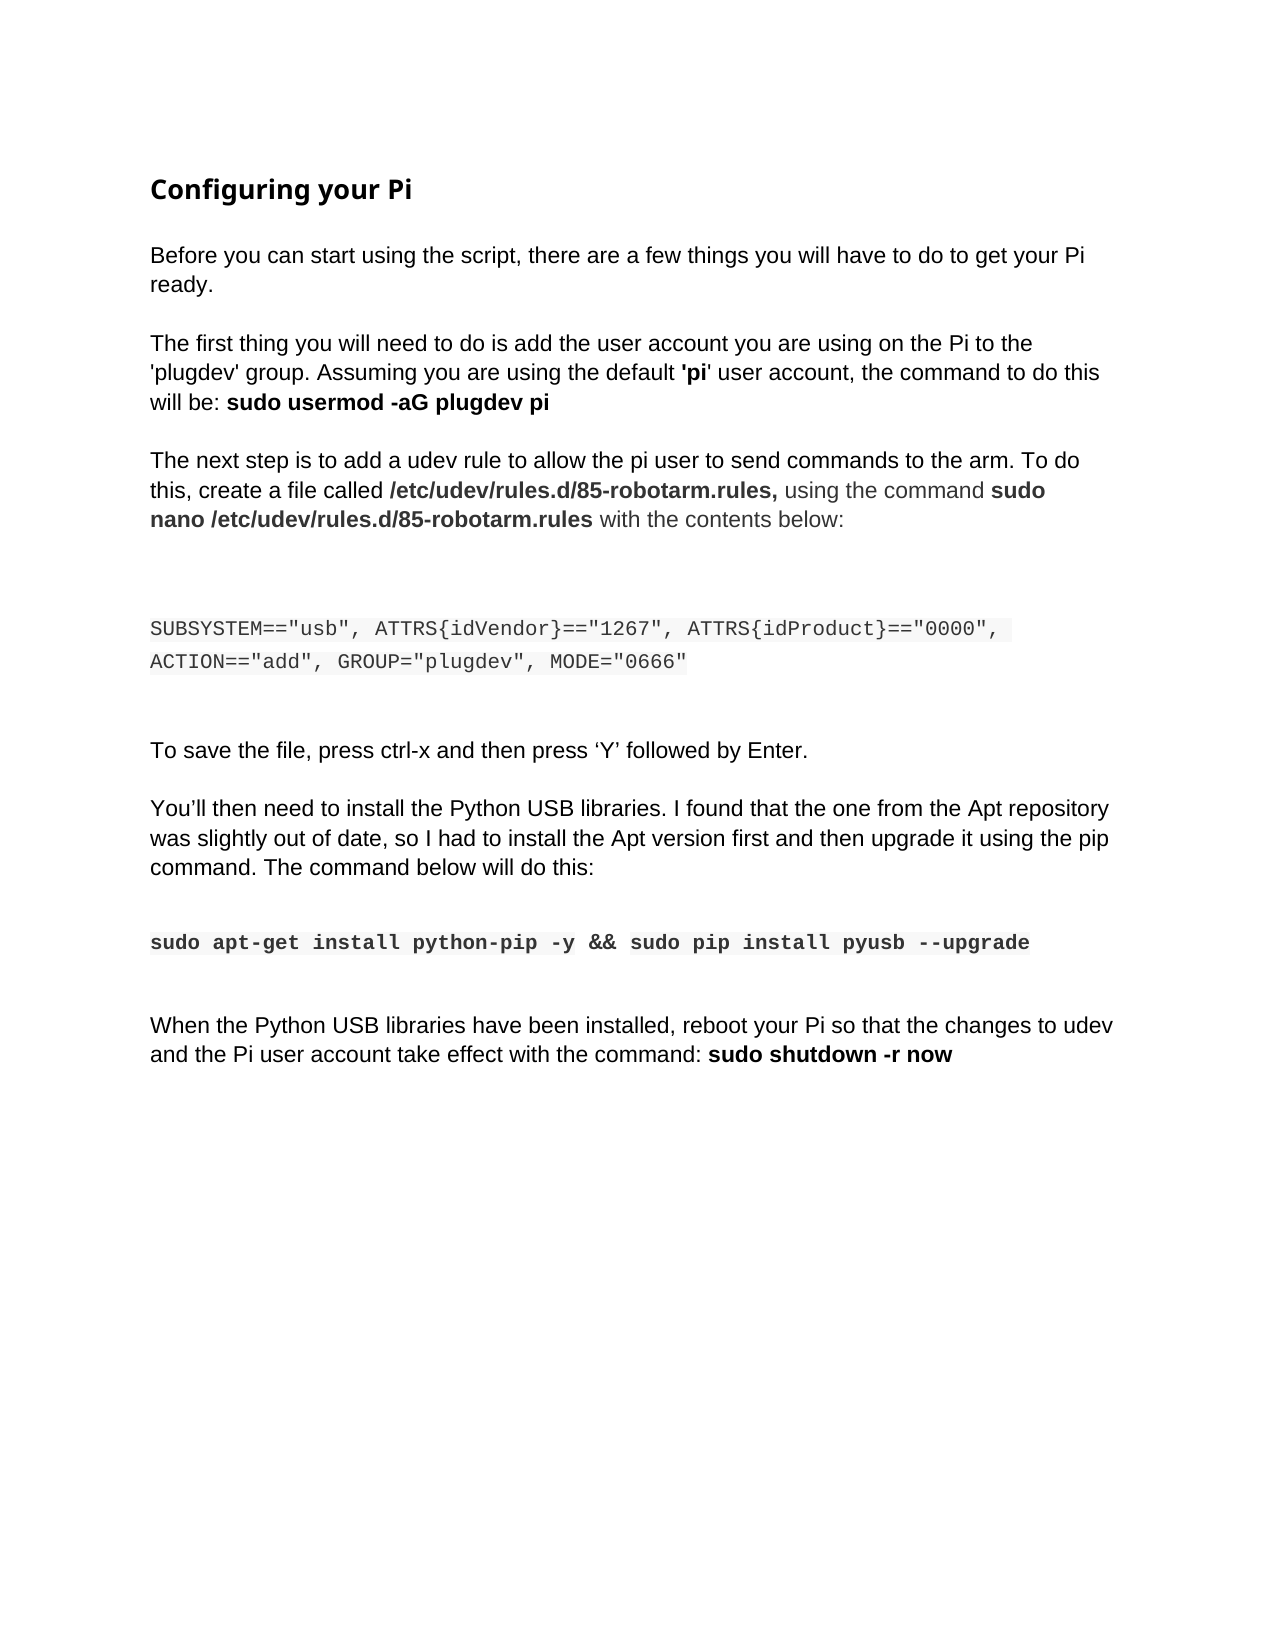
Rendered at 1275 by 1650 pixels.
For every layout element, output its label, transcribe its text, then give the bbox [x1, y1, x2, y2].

text Before you can start using the script, there are a few things you will have to do to get your Pi ready. [150, 243, 1125, 298]
text sudo apt-get install python-pip -y && sudo pip install pyusb --upgrade [150, 930, 1125, 956]
subtitle Configuring your Pi [150, 171, 1125, 208]
text The next step is to add a udev rule to allow the pi user to send commands to the arm. To do this, create a file called /etc/udev/rules.d/85-robotarm.rules, using the command sudo nano /etc/udev/rules.d/85-robotarm.rules with the contents below: [150, 448, 1125, 533]
text SUBSYSTEM=="usb", ATTRS{idVendor}=="1267", ATTRS{idProduct}=="0000", ACTION=="add", GROUP="plugdev", MODE="0666" [150, 618, 1125, 675]
text You’ll then need to install the Python USB libraries. I found that the one from the Apt repository was slightly out of date, so I had to install the Apt version first and then upgrade it using the pip command. The command below will do this: [150, 796, 1125, 881]
text The first thing you will need to do is add the user account you are using on the Pi to the 'plugdev' group. Assuming you are using the default 'pi' user account, the command to do this will be: sudo usermod -aG plugdev pi [150, 331, 1125, 415]
text To save the file, press ctrl-x and then press ‘Y’ followed by Enter. [150, 737, 1125, 763]
text When the Python USB libraries have been installed, reboot your Pi so that the changes to udev and the Pi user account take effect with the command: sudo shutdown -r now [150, 1013, 1125, 1068]
